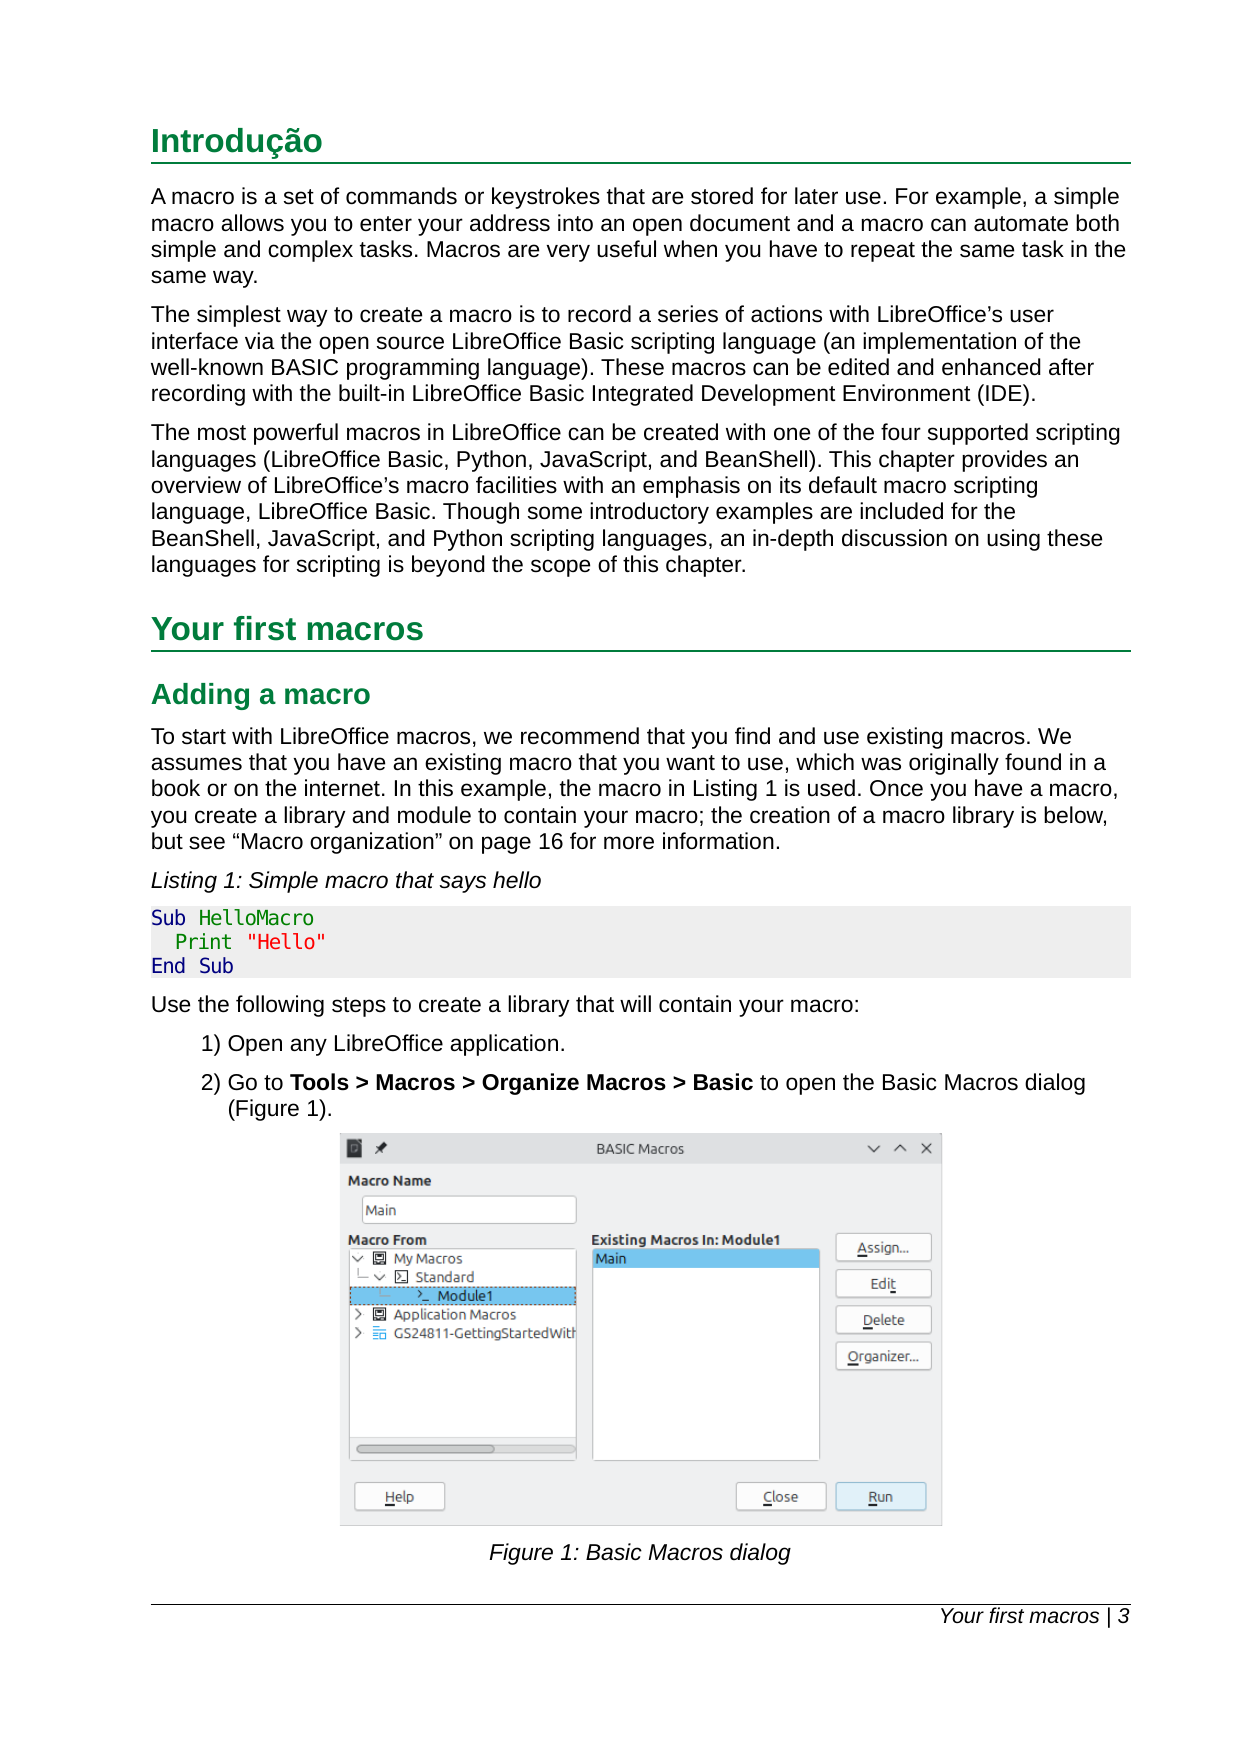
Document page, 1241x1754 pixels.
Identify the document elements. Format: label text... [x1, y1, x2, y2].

list Go to Tools > Macros > Organize Macros > Basic to open the Basic Macros dialog (Figure 1). [227, 1069, 1131, 1121]
text Listing 1: Simple macro that says hello [151, 867, 1131, 893]
subtitle Your first macros [151, 608, 1131, 650]
list Open any LibreOffice application. [227, 1030, 1131, 1056]
subtitle Introdução [151, 121, 1131, 162]
text Figure 1: Basic Macros dialog [339, 1539, 942, 1565]
text The most powerful macros in LibreOffice can be created with one of the four supported scripting languages (LibreOffice Basic, Python, JavaScript, and BeanShell). This chapter provides an overview of LibreOffice’s macro facilities with an emphasis on its default macro scripting language, LibreOffice Basic. Though some introductory examples are included for the BeanShell, JavaScript, and Python scripting languages, an in-depth discussion on using these languages for scripting is beyond the scope of this chapter. [151, 419, 1131, 577]
text A macro is a set of commands or keystrokes that are stored for later use. For example, a simple macro allows you to enter your address into an open document and a macro can automate both simple and complex tasks. Macros are very useful when you have to repeat the same task in the same way. [151, 183, 1131, 289]
list Use the following steps to create a library that will contain your macro: [151, 991, 1131, 1017]
picture [339, 1133, 943, 1527]
text The simplest way to create a macro is to record a series of actions with LibreOffice’s user interface via the open source LibreOffice Basic scripting language (an implementation of the well-known BASIC programming language). These macros can be edited and enhanced after recording with the built-in LibreOffice Basic Integrated Development Environment (IDE). [151, 301, 1131, 407]
text Sub HelloMacro [316, 906, 1131, 930]
text Print "Hello" [328, 930, 1131, 954]
text To start with LibreOffice macros, we recommend that you find and use existing macros. We assumes that you have an existing macro that you want to use, which was originally found in a book or on the internet. In this example, the macro in Listing 1 is used. Once you have a macro, you create a library and module to contain your macro; the creation of a macro library is below, but see “Macro organization” on page 16 for more information. [151, 723, 1131, 854]
text End Sub [235, 954, 1131, 978]
subtitle Adding a macro [151, 677, 1131, 710]
